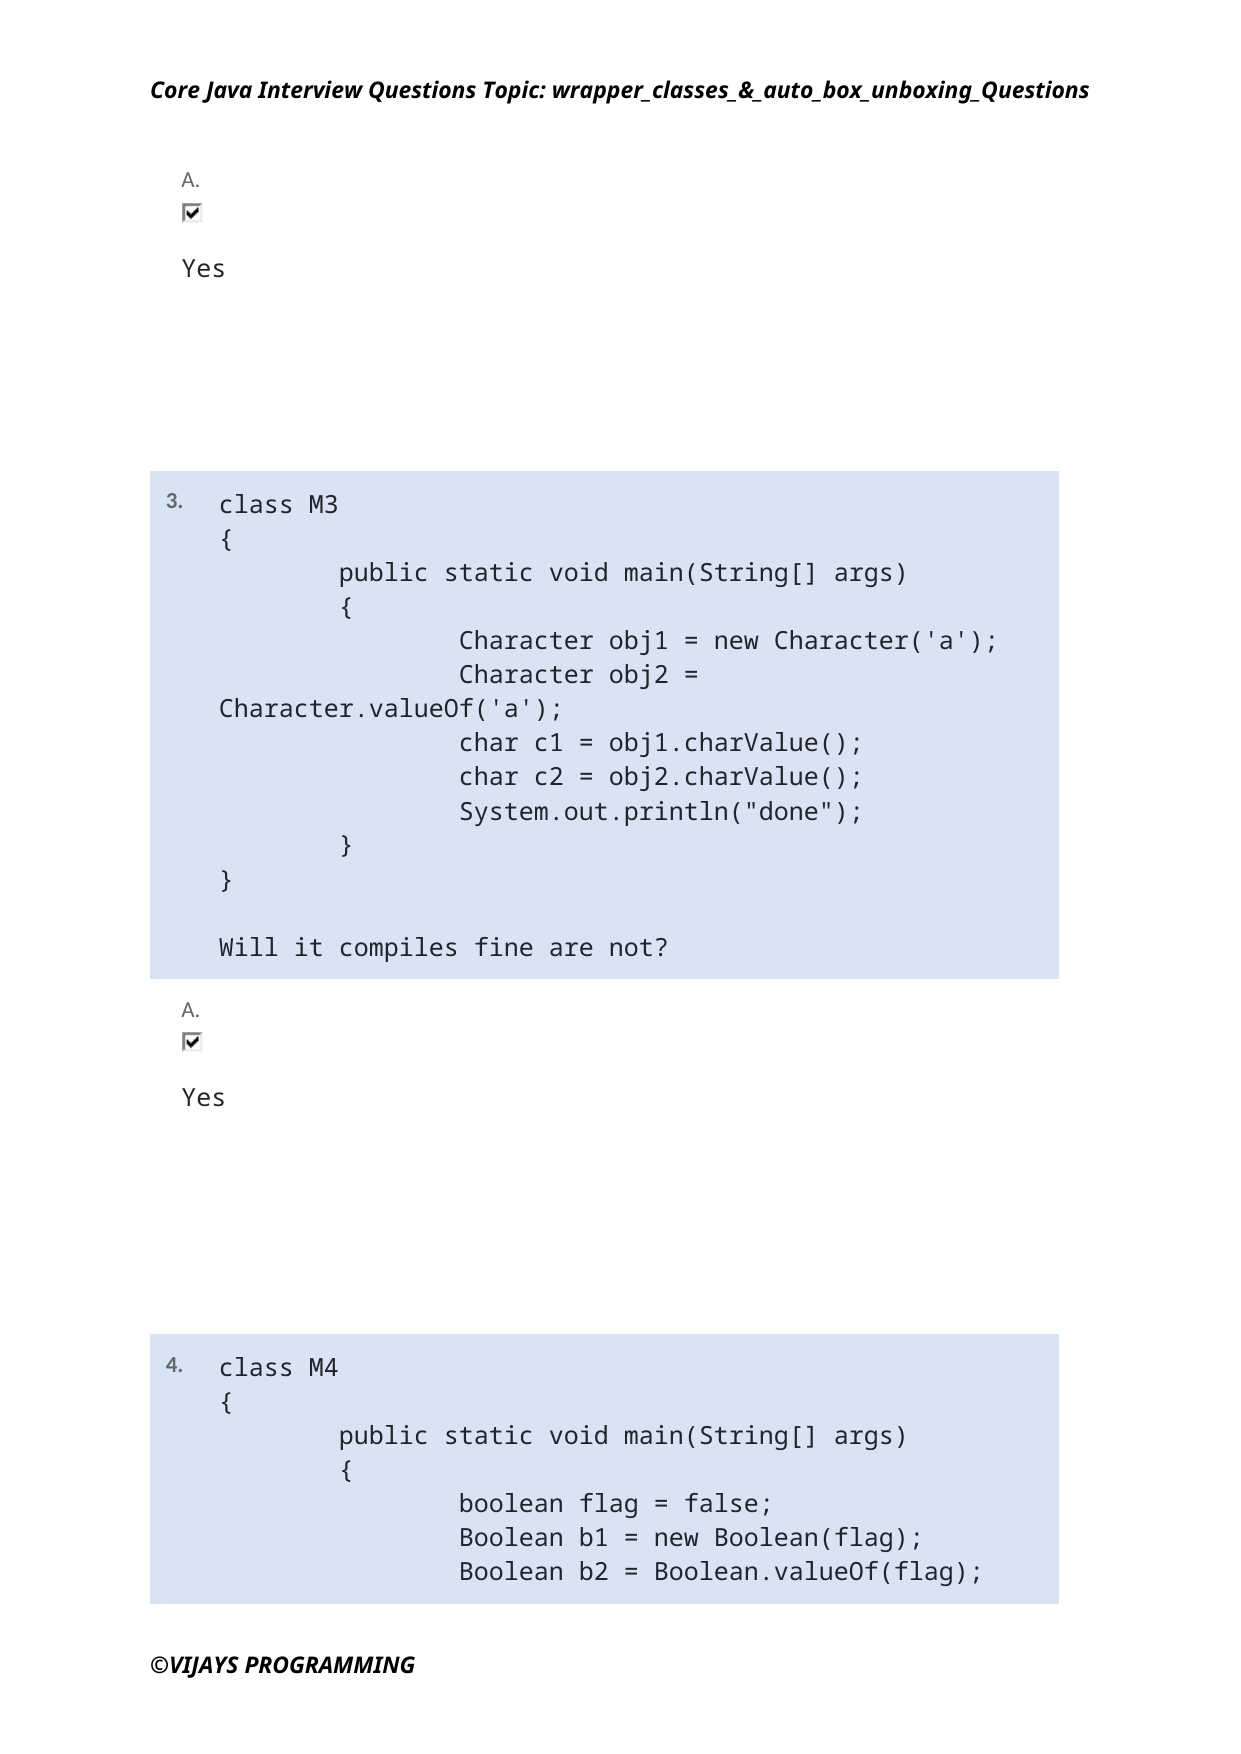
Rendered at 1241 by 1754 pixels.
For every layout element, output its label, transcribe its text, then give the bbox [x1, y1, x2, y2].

table_header A. Yes [181, 166, 242, 387]
table_header [181, 1216, 242, 1318]
table_cell 4. [150, 1334, 203, 1604]
table_cell [150, 150, 1090, 471]
table_header 3. [150, 471, 203, 979]
table_cell [150, 979, 1090, 1334]
table_header [1059, 471, 1090, 979]
table_header [181, 387, 242, 455]
table_header class M3 { public static void main(String[] args) { Character obj1 = new Character('a'); Character obj2 = Character.valueOf('a'); char c1 = obj1.charValue(); char c2 = obj2.charValue(); System.out.println("done"); } } Will it compiles fine are not? [203, 471, 1059, 979]
table_header A. Yes [181, 995, 242, 1216]
table_cell class M4 { public static void main(String[] args) { boolean flag = false; Boolean b1 = new Boolean(flag); Boolean b2 = Boolean.valueOf(flag); [203, 1334, 1059, 1604]
table_cell [1059, 1334, 1090, 1604]
